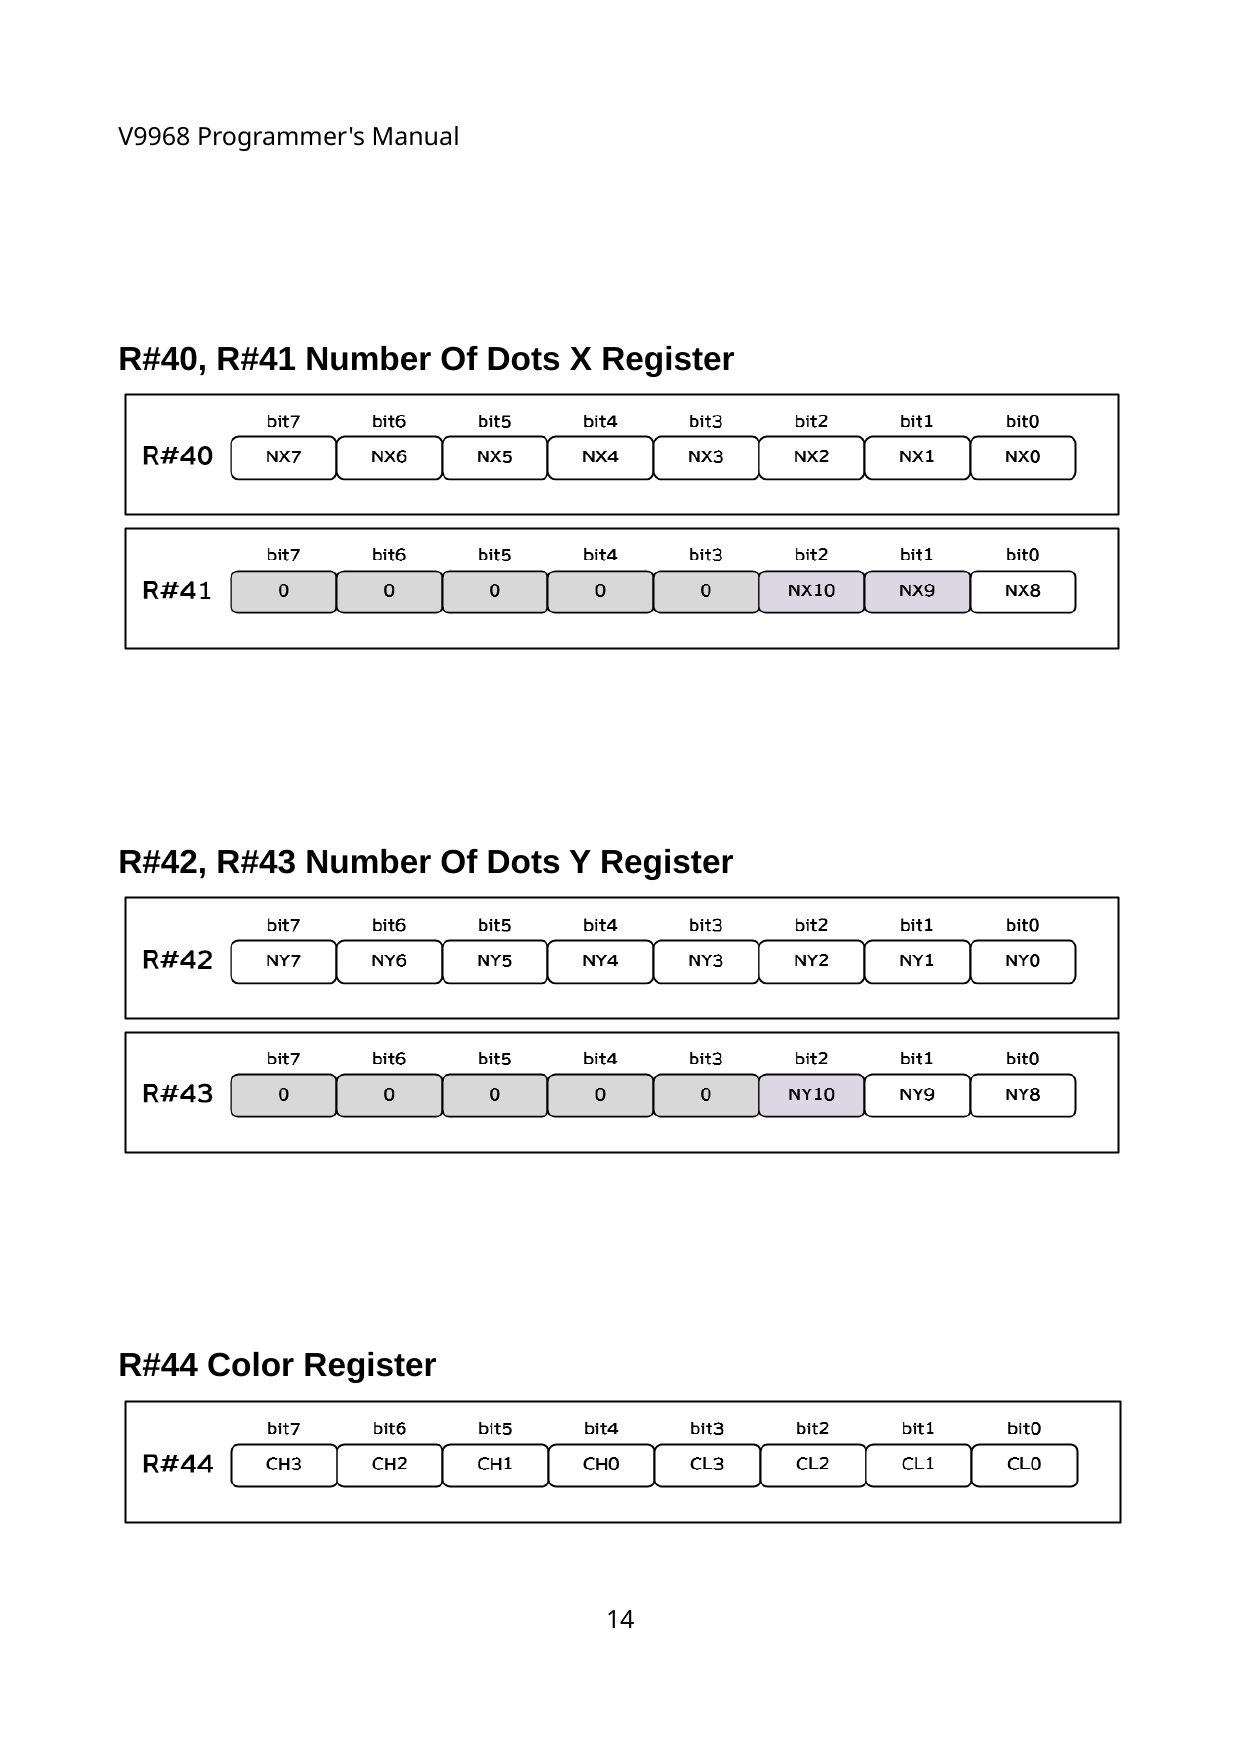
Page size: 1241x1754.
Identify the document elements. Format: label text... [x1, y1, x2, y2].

subtitle R#40, R#41 Number Of Dots X Register [118, 339, 1122, 377]
subtitle R#42, R#43 Number Of Dots Y Register [118, 842, 1122, 880]
subtitle R#44 Color Register [118, 1346, 1122, 1384]
picture [118, 892, 1123, 1155]
picture [118, 389, 1123, 651]
picture [118, 1396, 1123, 1527]
